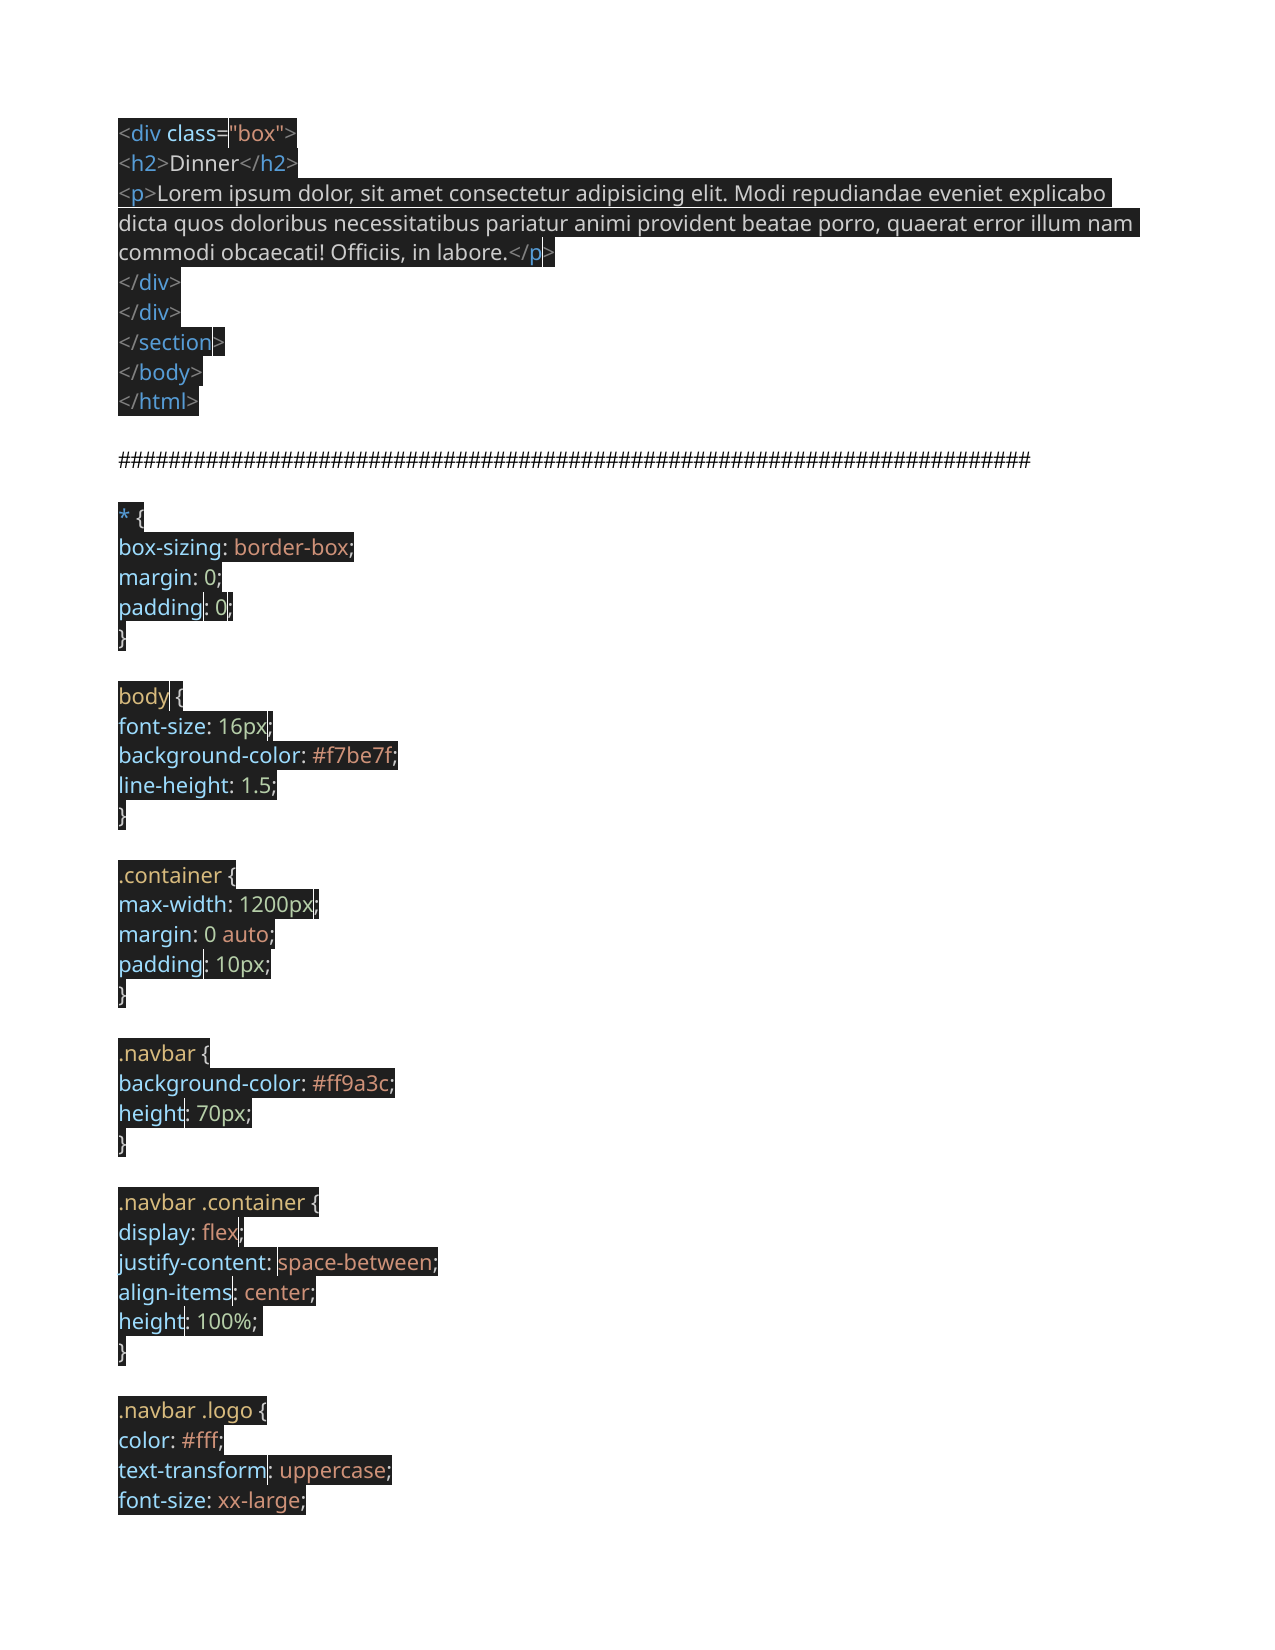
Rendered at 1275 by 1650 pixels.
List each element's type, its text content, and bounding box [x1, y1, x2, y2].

text display: flex; [118, 1217, 1157, 1247]
text color: #fff; [118, 1425, 1157, 1455]
text </div> [118, 267, 1157, 297]
text </html> [118, 386, 1157, 416]
text </div> [118, 297, 1157, 327]
text .navbar .logo { [118, 1396, 1157, 1425]
text text-transform: uppercase; [118, 1455, 1157, 1485]
text * { [118, 502, 1157, 532]
text ######################################################################### [118, 445, 1157, 473]
text <div class="box"> [118, 118, 1157, 148]
text } [118, 1336, 1157, 1366]
text <p>Lorem ipsum dolor, sit amet consectetur adipisicing elit. Modi repudiandae eveniet explicabo dicta quos doloribus necessitatibus pariatur animi provident beatae porro, quaerat error illum nam commodi obcaecati! Officiis, in labore.</p> [118, 178, 1157, 267]
text padding: 10px; [118, 949, 1157, 979]
text justify-content: space-between; [118, 1247, 1157, 1276]
text align-items: center; [118, 1276, 1157, 1306]
text .container { [118, 859, 1157, 889]
text </body> [118, 356, 1157, 386]
text </section> [118, 327, 1157, 356]
text background-color: #f7be7f; [118, 741, 1157, 770]
text .navbar .container { [118, 1187, 1157, 1217]
text margin: 0; [118, 562, 1157, 592]
text body { [118, 681, 1157, 711]
text padding: 0; [118, 592, 1157, 621]
text margin: 0 auto; [118, 919, 1157, 949]
text .navbar { [118, 1038, 1157, 1068]
text height: 100%; [118, 1306, 1157, 1336]
text font-size: 16px; [118, 711, 1157, 741]
text height: 70px; [118, 1098, 1157, 1128]
text } [118, 621, 1157, 651]
text max-width: 1200px; [118, 889, 1157, 919]
text } [118, 979, 1157, 1008]
text } [118, 1128, 1157, 1157]
text box-sizing: border-box; [118, 532, 1157, 562]
text } [118, 800, 1157, 830]
text background-color: #ff9a3c; [118, 1068, 1157, 1098]
text <h2>Dinner</h2> [118, 148, 1157, 178]
text font-size: xx-large; [118, 1485, 1157, 1515]
text line-height: 1.5; [118, 770, 1157, 800]
